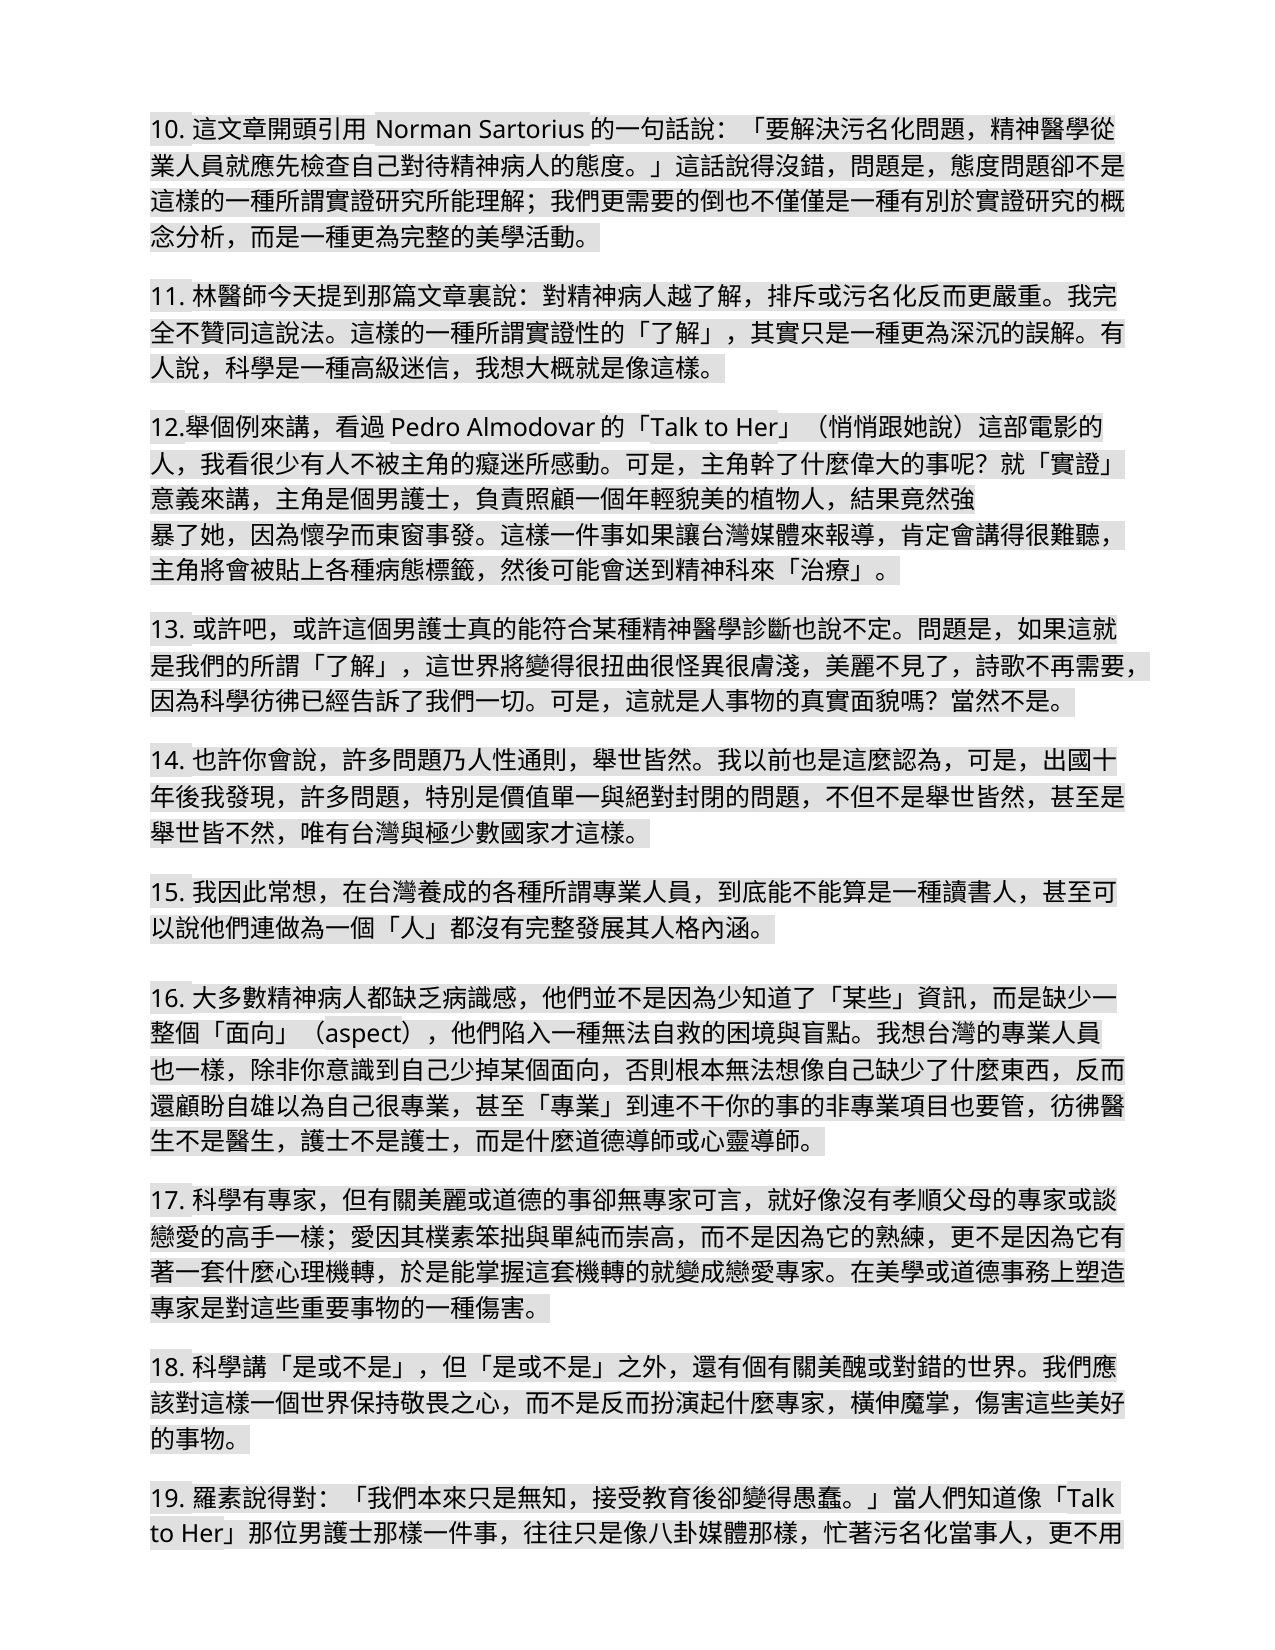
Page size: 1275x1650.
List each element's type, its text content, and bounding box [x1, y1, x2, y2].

text 15. 我因此常想，在台灣養成的各種所謂專業人員，到底能不能算是一種讀書人，甚至可以說他們連做為一個「人」都沒有完整發展其人格內涵。 16. 大多數精神病人都缺乏病識感，他們並不是因為少知道了「某些」資訊，而是缺少一整個「面向」（aspect），他們陷入一種無法自救的困境與盲點。我想台灣的專業人員也一樣，除非你意識到自己少掉某個面向，否則根本無法想像自己缺少了什麼東西，反而還顧盼自雄以為自己很專業，甚至「專業」到連不干你的事的非專業項目也要管，彷彿醫生不是醫生，護士不是護士，而是什麼道德導師或心靈導師。 [150, 873, 1125, 1156]
text 18. 科學講「是或不是」，但「是或不是」之外，還有個有關美醜或對錯的世界。我們應該對這樣一個世界保持敬畏之心，而不是反而扮演起什麼專家，橫伸魔掌，傷害這些美好的事物。 [150, 1348, 1125, 1454]
text 12.舉個例來講，看過Pedro Almodovar的「Talk to Her」（悄悄跟她說）這部電影的人，我看很少有人不被主角的癡迷所感動。可是，主角幹了什麼偉大的事呢？就「實證」意義來講，主角是個男護士，負責照顧一個年輕貌美的植物人，結果竟然強 暴了她，因為懷孕而東窗事發。這樣一件事如果讓台灣媒體來報導，肯定會講得很難聽，主角將會被貼上各種病態標籤，然後可能會送到精神科來「治療」。 [150, 408, 1125, 585]
text 19. 羅素說得對：「我們本來只是無知，接受教育後卻變得愚蠢。」當人們知道像「Talk to Her」那位男護士那樣一件事，往往只是像八卦媒體那樣，忙著污名化當事人，更不用說什麼感動了。可是，世界或生命卻不是長那副德性，世界或生命應該是美麗的、豐富的、彩色的、無法定論而只能無窮感受的。即便是一粒沙都有無數內涵，何況生命，何況一整個世界。 [150, 1479, 1125, 1550]
text 13. 或許吧，或許這個男護士真的能符合某種精神醫學診斷也說不定。問題是，如果這就是我們的所謂「了解」，這世界將變得很扭曲很怪異很膚淺，美麗不見了，詩歌不再需要，因為科學彷彿已經告訴了我們一切。可是，這就是人事物的真實面貌嗎？當然不是。 [150, 610, 1125, 717]
text 14. 也許你會說，許多問題乃人性通則，舉世皆然。我以前也是這麼認為，可是，出國十年後我發現，許多問題，特別是價值單一與絕對封閉的問題，不但不是舉世皆然，甚至是舉世皆不然，唯有台灣與極少數國家才這樣。 [150, 742, 1125, 848]
text 10. 這文章開頭引用 Norman Sartorius的一句話說：「要解決污名化問題，精神醫學從業人員就應先檢查自己對待精神病人的態度。」這話說得沒錯，問題是，態度問題卻不是這樣的一種所謂實證研究所能理解；我們更需要的倒也不僅僅是一種有別於實證研究的概念分析，而是一種更為完整的美學活動。 [150, 75, 1125, 252]
text 17. 科學有專家，但有關美麗或道德的事卻無專家可言，就好像沒有孝順父母的專家或談戀愛的高手一樣；愛因其樸素笨拙與單純而崇高，而不是因為它的熟練，更不是因為它有著一套什麼心理機轉，於是能掌握這套機轉的就變成戀愛專家。在美學或道德事務上塑造專家是對這些重要事物的一種傷害。 [150, 1181, 1125, 1323]
text 11. 林醫師今天提到那篇文章裏說：對精神病人越了解，排斥或污名化反而更嚴重。我完全不贊同這說法。這樣的一種所謂實證性的「了解」，其實只是一種更為深沉的誤解。有人說，科學是一種高級迷信，我想大概就是像這樣。 [150, 277, 1125, 383]
